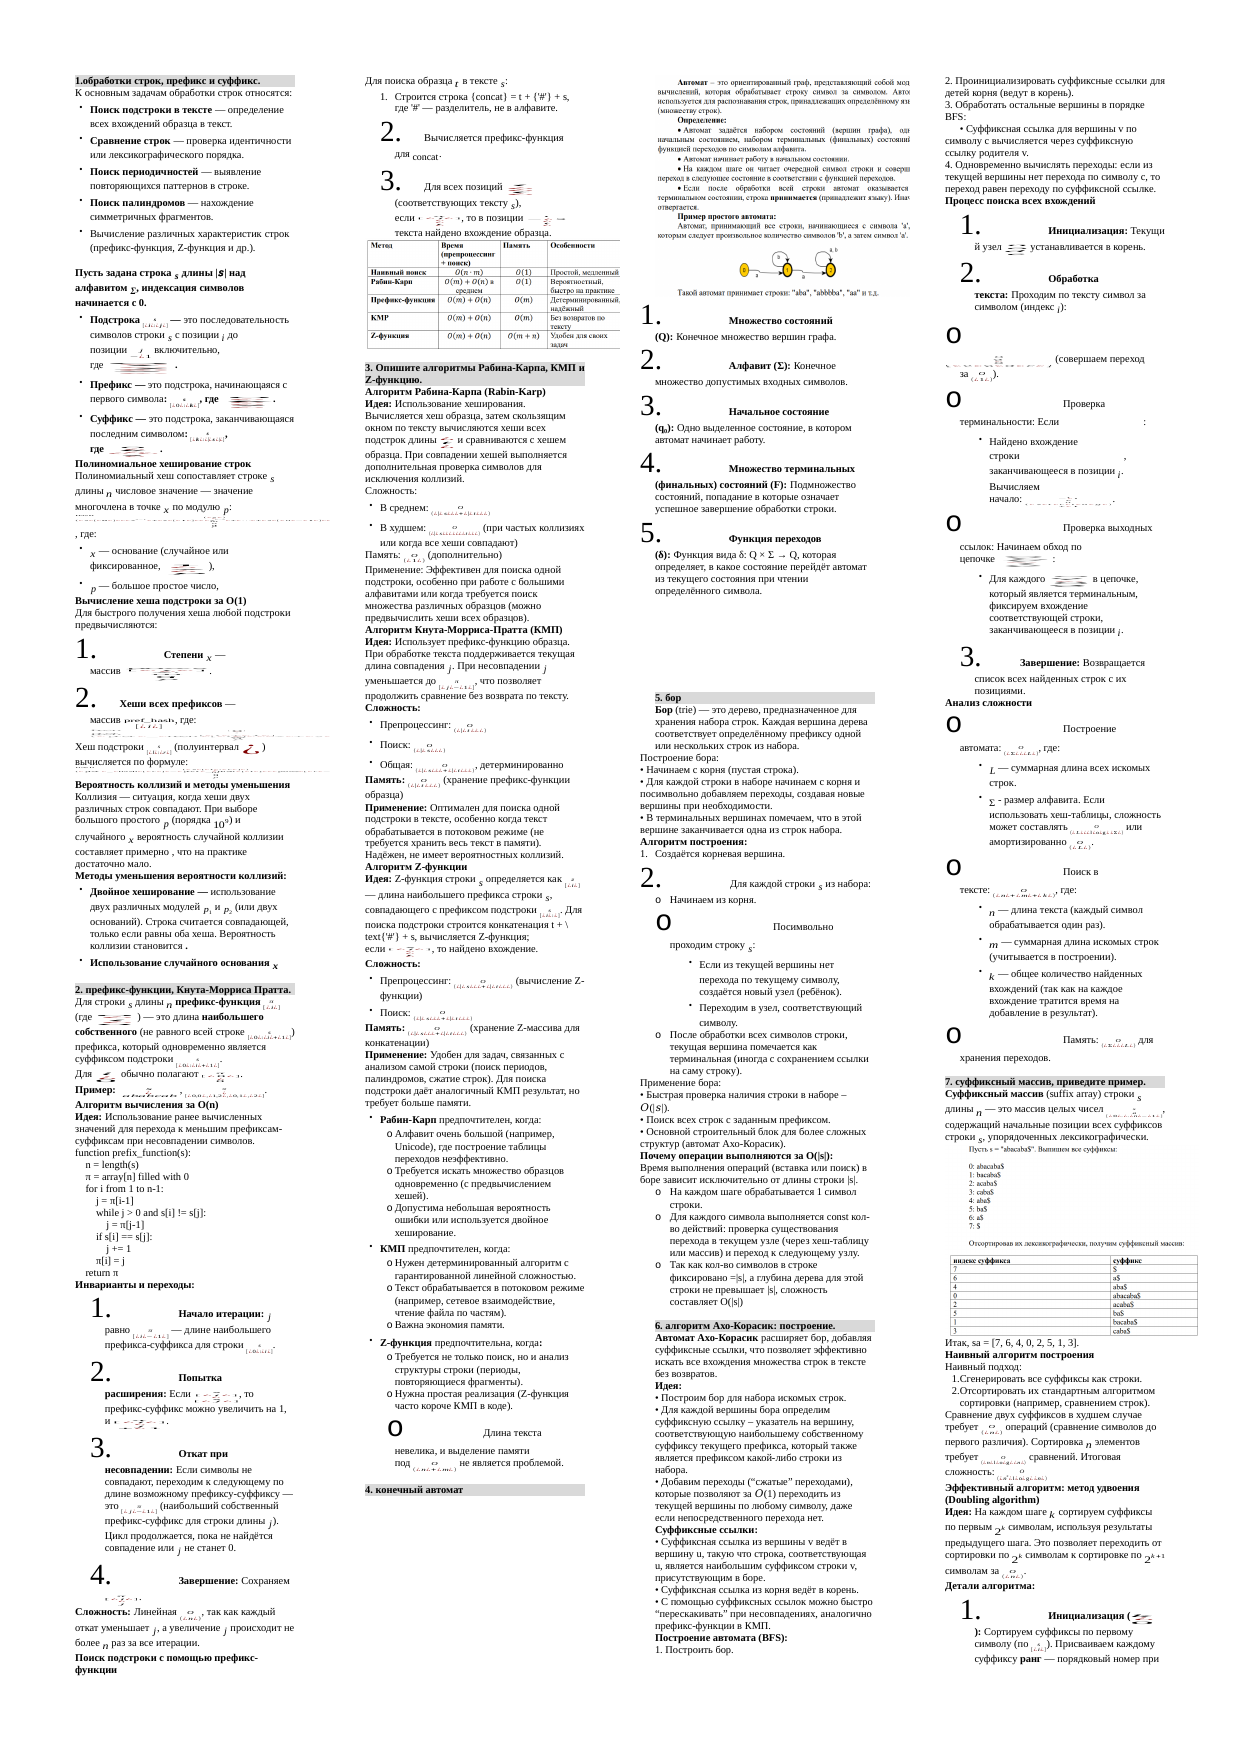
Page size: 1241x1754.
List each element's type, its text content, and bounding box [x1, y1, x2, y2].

list Инициализация: Текущий узел устанавливается в корень. [959, 207, 1165, 256]
text Анализ сложности [945, 696, 1165, 708]
text Идея: Использование хеширования. Вычисляется хеш образца, затем скользящим окном по тексту вычисляются хеши всех подстрок длины и сравниваются с хешем образца. При совпадении хешей выполняется дополнительная проверка символов для исключения коллизий. [365, 398, 585, 485]
text Эффективный алгоритм: метод удвоения (Doubling algorithm) [945, 1482, 1165, 1506]
text • В терминальных вершинах помечаем, что в этой вершине заканчивается одна из строк набора. [640, 812, 875, 836]
text Коллизия — ситуация, когда хеши двух различных строк совпадают. При выборе большого простого (порядка ) и случайного вероятность случайной коллизии составляет примерно , что на практике достаточно мало. [75, 790, 295, 869]
text Суффиксный массив (suffix array) строки длины — это массив целых чисел , содержащий начальные позиции всех суффиксов строки , упорядоченных лексикографически. [945, 1088, 1165, 1145]
list Поиск периодичностей — выявление повторяющихся паттернов в строке. [75, 161, 295, 192]
list Строится строка {concat} = t + {'#'} + s, где '#' — разделитель, не в алфавите. [380, 90, 585, 114]
list Попытка расширения: Если , то префикс-суффикс можно увеличить на 1, и . [90, 1354, 295, 1430]
list В среднем: [365, 497, 585, 517]
text 5. бор [655, 692, 875, 704]
text • Поиск всех строк с заданным префиксом. [640, 1114, 875, 1126]
text Пусть задана строка длины |𝑠| над алфавитом , индексация символов начинается с 0. [75, 266, 295, 309]
text Полиномиальное хеширование строк [75, 458, 295, 470]
list Важна экономия памяти. [386, 1319, 585, 1332]
list — длина текста (каждый символ обрабатывается один раз). [974, 899, 1165, 931]
text Алгоритм вычисления за O(n) [75, 1099, 295, 1111]
list Двойное хеширование — использование двух различных модулей и (или двух оснований). Строка считается совпадающей, только если равны оба хеша. Вероятность коллизии становится . [75, 881, 295, 951]
text • Суффиксная ссылка из корня ведёт в корень. [655, 1584, 875, 1596]
list После обработки всех символов строки, текущая вершина помечается как терминальная (иногда с сохранением ссылки на саму строку). [655, 1028, 875, 1077]
text Детали алгоритма: [945, 1580, 1165, 1592]
text Наивный алгоритм построения [945, 1348, 1165, 1360]
list Для каждого в цепочке, который является терминальным, фиксируем вхождение соответствующей строки, заканчивающееся в позиции . [974, 568, 1165, 639]
list Алфавит очень большой (например, Unicode), где построение таблицы переходов неэффективно. [386, 1128, 585, 1165]
list Префикс — это подстрока, начинающаяся с первого символа: , где . [75, 374, 295, 408]
list Проверка выходных ссылок: Начинаем обход по цепочке : [945, 507, 1165, 568]
list Допустима небольшая вероятность ошибки или используется двойное хеширование. [386, 1201, 585, 1238]
text j += 1 [75, 1242, 295, 1254]
list Завершение: Возвращается список всех найденных строк с их позициями. [959, 639, 1165, 696]
text Память: (хранение Z-массива для конкатенации) [365, 1022, 585, 1049]
text function prefix_function(s): [75, 1147, 295, 1158]
text π[i] = j [75, 1254, 295, 1266]
list Хеши всех префиксов — массив , где: [75, 681, 295, 740]
list Отсортировать их стандартным алгоритмом сортировки (например, сравнением строк). [952, 1384, 1165, 1408]
text 3. Опишите алгоритмы Рабина-Карпа, КМП и Z-функцию. [365, 362, 585, 386]
list — суммарная длина искомых строк (учитывается в построении). [974, 931, 1165, 963]
list Препроцессинг: [365, 714, 585, 734]
text Для быстрого получения хеша любой подстроки предвычисляются: [75, 607, 295, 631]
text Применение: Удобен для задач, связанных с анализом самой строки (поиск периодов, палиндромов, сжатие строк). Для поиска подстроки даёт аналогичный КМП результат, но требует больше памяти. [365, 1049, 585, 1109]
list Инициализация (): Сортируем суффиксы по первому символу (по ). Присваиваем каждому суффиксу ранг — порядковый номер при сортировке по первым символу. Одинаковые символы получают одинаковый ранг. [959, 1592, 1165, 1665]
text Для поиска образца в тексте : [365, 75, 585, 90]
list Начало итерации: равно — длине наибольшего префикса-суффикса для строки . [90, 1290, 295, 1354]
text Наивный подход: [945, 1360, 1165, 1372]
list Поиск: [365, 734, 585, 754]
text К основным задачам обработки строк относятся: [75, 87, 295, 99]
list Алфавит (Σ): Конечное множество допустимых входных символов. [640, 342, 875, 388]
list Рабин-Карп предпочтителен, когда: [365, 1109, 585, 1128]
text 4. конечный автомат [365, 1484, 585, 1496]
list Поиск подстроки в тексте — определение всех вхождений образца в текст. [75, 99, 295, 130]
list Найдено вхождение строки , заканчивающееся в позиции . Вычисляем начало: . [974, 431, 1165, 507]
list — общее количество найденных вхождений (так как на каждое вхождение тратится время на добавление в результат). [974, 963, 1165, 1019]
text Применение бора: [640, 1077, 875, 1089]
text Хеш подстроки (полуинтервал ) вычисляется по формуле: [75, 740, 295, 778]
text Идея: Использование ранее вычисленных значений для перехода к меньшим префиксам-суффиксам при несовпадении символов. [75, 1111, 295, 1147]
list Память: для хранения переходов. [945, 1019, 1165, 1064]
list КМП предпочтителен, когда: [365, 1238, 585, 1257]
list Откат при несовпадении: Если символы не совпадают, переходим к следующему по длине возможному префиксу-суффиксу — это (наибольший собственный префикс-суффикс для строки длины ). Цикл продолжается, пока не найдётся совпадение или не станет 0. [90, 1430, 295, 1557]
list Посимвольно проходим строку : [655, 906, 875, 954]
list Построение автомата: , где: [945, 708, 1165, 757]
text j = π[i-1] [75, 1194, 295, 1206]
list Вычисляется префикс-функция для . [380, 114, 585, 163]
list Так как кол-во символов в строке фиксировано =|s|, а глубина дерева для этой строки не превышает |s|, сложность составляет O(|s|) [655, 1259, 875, 1308]
text Идея: Z-функция строки определяется как — длина наибольшего префикса строки , совпадающего с префиксом подстроки . Для поиска подстроки строится конкатенация t + \text{'#'} + s, вычисляется Z-функция; если , то найдено вхождение. [365, 873, 585, 958]
text Алгоритм построения: [640, 836, 875, 848]
text • С помощью суффиксных ссылок можно быстро “перескакивать” при несовпадениях, аналогично префикс-функции в КМП. [655, 1596, 875, 1632]
list Функция переходов (δ): Функция вида δ: Q × Σ → Q, которая определяет, в какое состояние перейдёт автомат из текущего состояния при чтении определённого символа. [640, 515, 875, 596]
text Инварианты и переходы: [75, 1278, 295, 1290]
list Нужен детерминированный алгоритм с гарантированной линейной сложностью. [386, 1257, 585, 1282]
text Применение: Эффективен для поиска одной подстроки, особенно при работе с большими алфавитами или когда требуется поиск множества различных образцов (можно предвычислить хеши всех образцов). [365, 564, 585, 624]
text Поиск подстроки с помощью префикс-функции [75, 1652, 295, 1676]
list Препроцессинг: (вычисление Z-функции) [365, 970, 585, 1002]
list — суммарная длина всех искомых строк. [974, 757, 1165, 788]
text • Для каждой строки в наборе начинаем с корня и посимвольно добавляем переходы, создавая новые вершины при необходимости. [640, 776, 875, 812]
text Идея: Использует префикс-функцию образца. При обработке текста поддерживается текущая длина совпадения . При несовпадении уменьшается до , что позволяет продолжить сравнение без возврата по тексту. [365, 636, 585, 702]
list В худшем: (при частых коллизиях или когда все хеши совпадают) [365, 517, 585, 549]
text Память: (дополнительно) [365, 549, 585, 564]
text Процесс поиска всех вхождений [945, 195, 1165, 207]
text Алгоритм Z-функции [365, 861, 585, 873]
text Применение: Оптимален для поиска одной подстроки в тексте, особенно когда текст обрабатывается в потоковом режиме (не требуется хранить весь текст в памяти). Надёжен, не имеет вероятностных коллизий. [365, 801, 585, 861]
list Начальное состояние (q₀): Одно выделенное состояние, в котором автомат начинает работу. [640, 388, 875, 445]
list Сравнение строк — проверка идентичности или лексикографического порядка. [75, 130, 295, 161]
list Для каждого символа выполняется const кол-во действий: проверка существования перехода в текущем узле (через хеш-таблицу или массив) и переход к следующему узлу. [655, 1210, 875, 1259]
text for i from 1 to n-1: [75, 1182, 295, 1194]
list Для всех позиций (соответствующих тексту ), если , то в позиции текста найдено вхождение образца. [380, 163, 585, 238]
text Автомат Ахо-Корасик расширяет бор, добавляя суффиксные ссылки, что позволяет эффективно искать все вхождения множества строк в тексте без возвратов. [655, 1332, 875, 1380]
list Проверка терминальности: Если : [945, 383, 1165, 431]
list Множество состояний (Q): Конечное множество вершин графа. [640, 297, 875, 342]
text • Начинаем с корня (пустая строка). [640, 764, 875, 776]
text Сложность: [365, 958, 585, 970]
text Вероятность коллизий и методы уменьшения [75, 778, 295, 790]
text Методы уменьшения вероятности коллизий: [75, 869, 295, 881]
list Начинаем из корня. [655, 893, 875, 906]
list Требуется искать множество образцов одновременно (с предвычислением хешей). [386, 1165, 585, 1201]
text • Добавим переходы (“сжатые” переходами), которые позволяют за 𝑂(1) переходить из текущей вершины по любому символу, даже если непосредственного перехода нет. [655, 1476, 875, 1524]
text Идея: [655, 1380, 875, 1392]
text Для строки длины префикс-функция (где ) — это длина наибольшего собственного (не равного всей строке ) префикса, который одновременно является суффиксом подстроки . [75, 995, 295, 1068]
list Вычисление различных характеристик строк (префикс-функция, Z-функция и др.). [75, 223, 295, 254]
text • Быстрая проверка наличия строки в наборе – 𝑂(|𝑠|). [640, 1089, 875, 1114]
text Алгоритм Кнута-Морриса-Пратта (КМП) [365, 624, 585, 636]
text Сложность: [365, 702, 585, 714]
list Нужна простая реализация (Z-функция часто короче КМП в коде). [386, 1387, 585, 1412]
text 6. алгоритм Ахо-Корасик: построение. [655, 1320, 875, 1332]
list Множество терминальных (финальных) состояний (F): Подмножество состояний, попадание в которые означает успешное завершение обработки строки. [640, 445, 875, 515]
text • Основной строительный блок для более сложных структур (автомат Ахо-Корасик). [640, 1126, 875, 1149]
list Обработка текста: Проходим по тексту символ за символом (индекс ): [959, 256, 1165, 316]
text • Построим бор для набора искомых строк. [655, 1392, 875, 1404]
list Сгенерировать все суффиксы как строки. [952, 1372, 1165, 1384]
text Бор (trie) — это дерево, предназначенное для хранения набора строк. Каждая вершина дерева соответствует определённому префиксу одной или нескольких строк из набора. [655, 704, 875, 752]
text Почему операции выполняются за O(|s|): Время выполнения операций (вставка или поиск) в боре зависит исключительно от длины строки |s|. [640, 1149, 875, 1186]
text 1. Построить бор. [655, 1644, 875, 1656]
text Итак, sa = [7, 6, 4, 0, 2, 5, 1, 3]. [945, 1337, 1165, 1348]
text Суффиксные ссылки: [655, 1524, 875, 1536]
text π = array[n] filled with 0 [75, 1171, 295, 1182]
list Общая: , детерминированно [365, 754, 585, 774]
list Создаётся корневая вершина. [640, 848, 875, 860]
text Построение автомата (BFS): [655, 1632, 875, 1644]
text • Суффиксная ссылка из вершины v ведёт в вершину u, такую что строка, соответствующая u, является наибольшим суффиксом строки v, присутствующим в боре. [655, 1536, 875, 1584]
text Память: (хранение префикс-функции образца) [365, 774, 585, 801]
list Z-функция предпочтительна, когда: [365, 1332, 585, 1351]
text Сложность: [365, 485, 585, 497]
list Длина текста невелика, и выделение памяти под не является проблемой. [386, 1412, 585, 1472]
text 2. Проинициализировать суффиксные ссылки для детей корня (ведут в корень). [945, 75, 1165, 99]
text j = π[j-1] [75, 1218, 295, 1230]
list (совершаем переход за ). [945, 316, 1165, 383]
list Для каждой строки из набора: [640, 860, 875, 893]
list Использование случайного основания [75, 951, 295, 971]
text Построение бора: [640, 752, 875, 764]
text Сложность: Линейная , так как каждый откат уменьшает , а увеличение происходит не более раз за все итерации. [75, 1606, 295, 1652]
text • Для каждой вершины бора определим суффиксную ссылку – указатель на вершину, соответствующую наибольшему собственному суффиксу текущего префикса, который также является префиксом какой-либо строки из набора. [655, 1404, 875, 1476]
text 7. суффиксный массив, приведите пример. [945, 1076, 1165, 1088]
list — большое простое число, [75, 575, 295, 595]
list Поиск в тексте: , где: [945, 851, 1165, 899]
list На каждом шаге обрабатывается 1 символ строки. [655, 1186, 875, 1210]
text Сравнение двух суффиксов в худшем случае требует операций (сравнение символов до первого различия). Сортировка элементов требует сравнений. Итоговая сложность: [945, 1408, 1165, 1482]
text Вычисление хеша подстроки за O(1) [75, 595, 295, 607]
text 3. Обработать остальные вершины в порядке BFS: [945, 99, 1165, 123]
list Поиск: [365, 1002, 585, 1022]
text Полиномиальный хеш сопоставляет строке длины числовое значение — значение многочлена в точке по модулю : , где: [75, 470, 295, 540]
text 1.обработки строк, префикс и суффикс. [75, 75, 295, 87]
text while j > 0 and s[i] != s[j]: [75, 1206, 295, 1218]
list Переходим в узел, соответствующий символу. [684, 997, 875, 1028]
list Поиск палиндромов — нахождение симметричных фрагментов. [75, 192, 295, 223]
list Степени — массив . [75, 631, 295, 681]
list Суффикс — это подстрока, заканчивающаяся последним символом: , где . [75, 408, 295, 458]
list Подстрока — это последовательность символов строки с позиции до позиции включительно, где . [75, 309, 295, 374]
text Пример: , . [75, 1083, 295, 1099]
text 2. префикс-функции, Кнута-Морриса Пратта. [75, 983, 295, 995]
text return π [75, 1266, 295, 1278]
list Завершение: Сохраняем . [90, 1557, 295, 1606]
list Текст обрабатывается в потоковом режиме (например, сетевое взаимодействие, чтение файла по частям). [386, 1282, 585, 1319]
text if s[i] == s[j]: [75, 1230, 295, 1242]
text Алгоритм Рабина-Карпа (Rabin-Karp) [365, 386, 585, 398]
list — основание (случайное или фиксированное, ), [75, 540, 295, 575]
text n = length(s) [75, 1158, 295, 1171]
list Если из текущей вершины нет перехода по текущему символу, создаётся новый узел (ребёнок). [684, 954, 875, 997]
text • Суффиксная ссылка для вершины v по символу c вычисляется через суффиксную ссылку родителя v. [945, 123, 1165, 159]
text 4. Одновременно вычислять переходы: если из текущей вершины нет перехода по символу c, то переход равен переходу по суффиксной ссылке. [945, 159, 1165, 195]
text Для обычно полагают . [75, 1068, 295, 1083]
list Требуется не только поиск, но и анализ структуры строки (периоды, повторяющиеся фрагменты). [386, 1351, 585, 1387]
list - размер алфавита. Если использовать хеш-таблицы, сложность может составлять или амортизированно . [974, 788, 1165, 851]
text Идея: На каждом шаге сортируем суффиксы по первым символам, используя результаты предыдущего шага. Это позволяет переходить от сортировки по символам к сортировке по символам за . [945, 1506, 1165, 1580]
